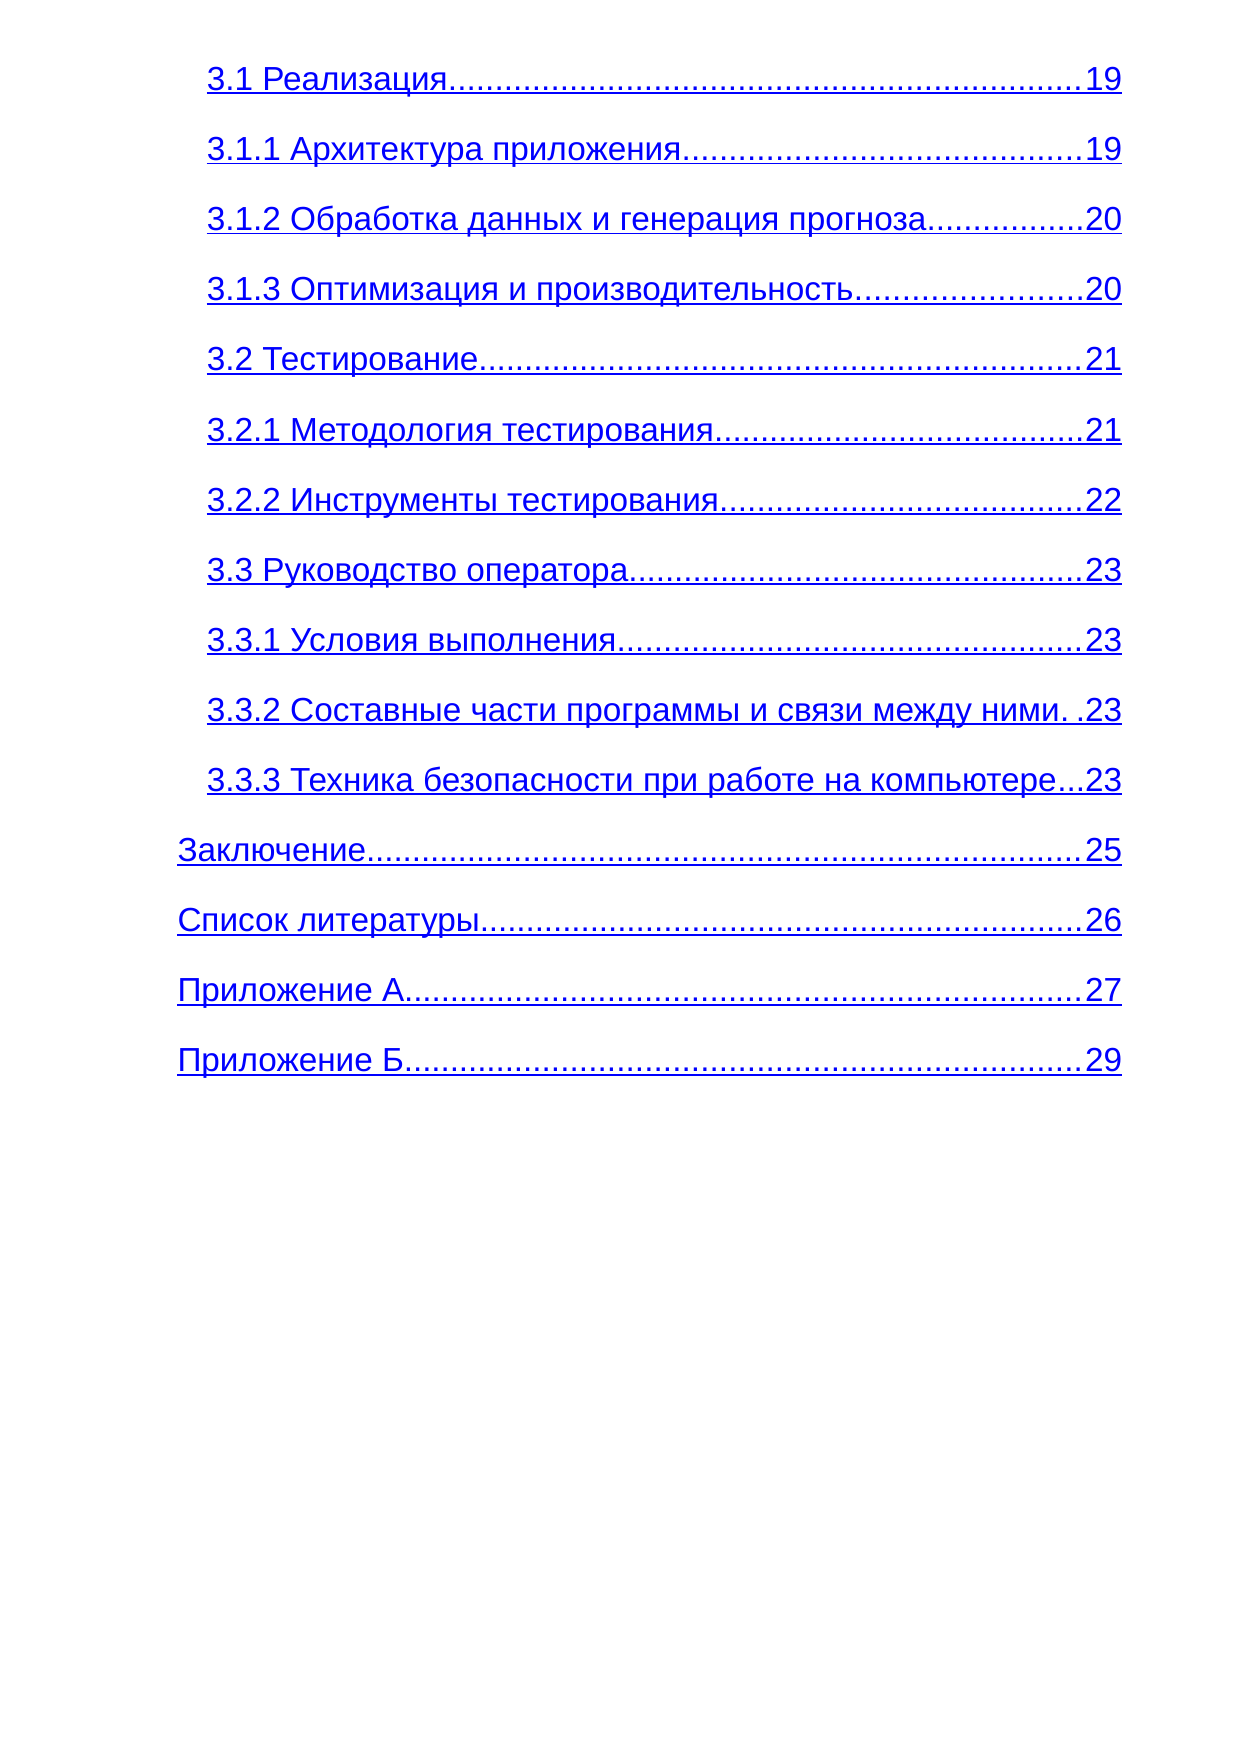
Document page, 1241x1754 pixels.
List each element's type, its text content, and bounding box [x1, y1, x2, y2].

text Заключение 25 [177, 830, 1122, 864]
text Приложение Б 29 [177, 1041, 1122, 1074]
text 3.1.3 Оптимизация и производительность 20 [207, 269, 1122, 303]
text 3.1 Реализация 19 [207, 59, 1122, 92]
text 3.1.1 Архитектура приложения 19 [207, 129, 1122, 163]
text Приложение А 27 [177, 970, 1122, 1004]
text 3.3.3 Техника безопасности при работе на компьютере 23 [207, 760, 1122, 793]
text 3.2.2 Инструменты тестирования 22 [207, 480, 1122, 513]
text 3.2 Тестирование 21 [207, 339, 1122, 373]
text 3.3 Руководство оператора 23 [207, 550, 1122, 583]
text [207, 164, 1122, 168]
text Список литературы 26 [177, 900, 1122, 934]
text 3.3.1 Условия выполнения 23 [207, 620, 1122, 653]
text 3.1.2 Обработка данных и генерация прогноза 20 [207, 199, 1122, 233]
text [207, 234, 1122, 238]
text 3.3.2 Составные части программы и связи между ними 23 [207, 690, 1122, 723]
text 3.2.1 Методология тестирования 21 [207, 409, 1122, 443]
